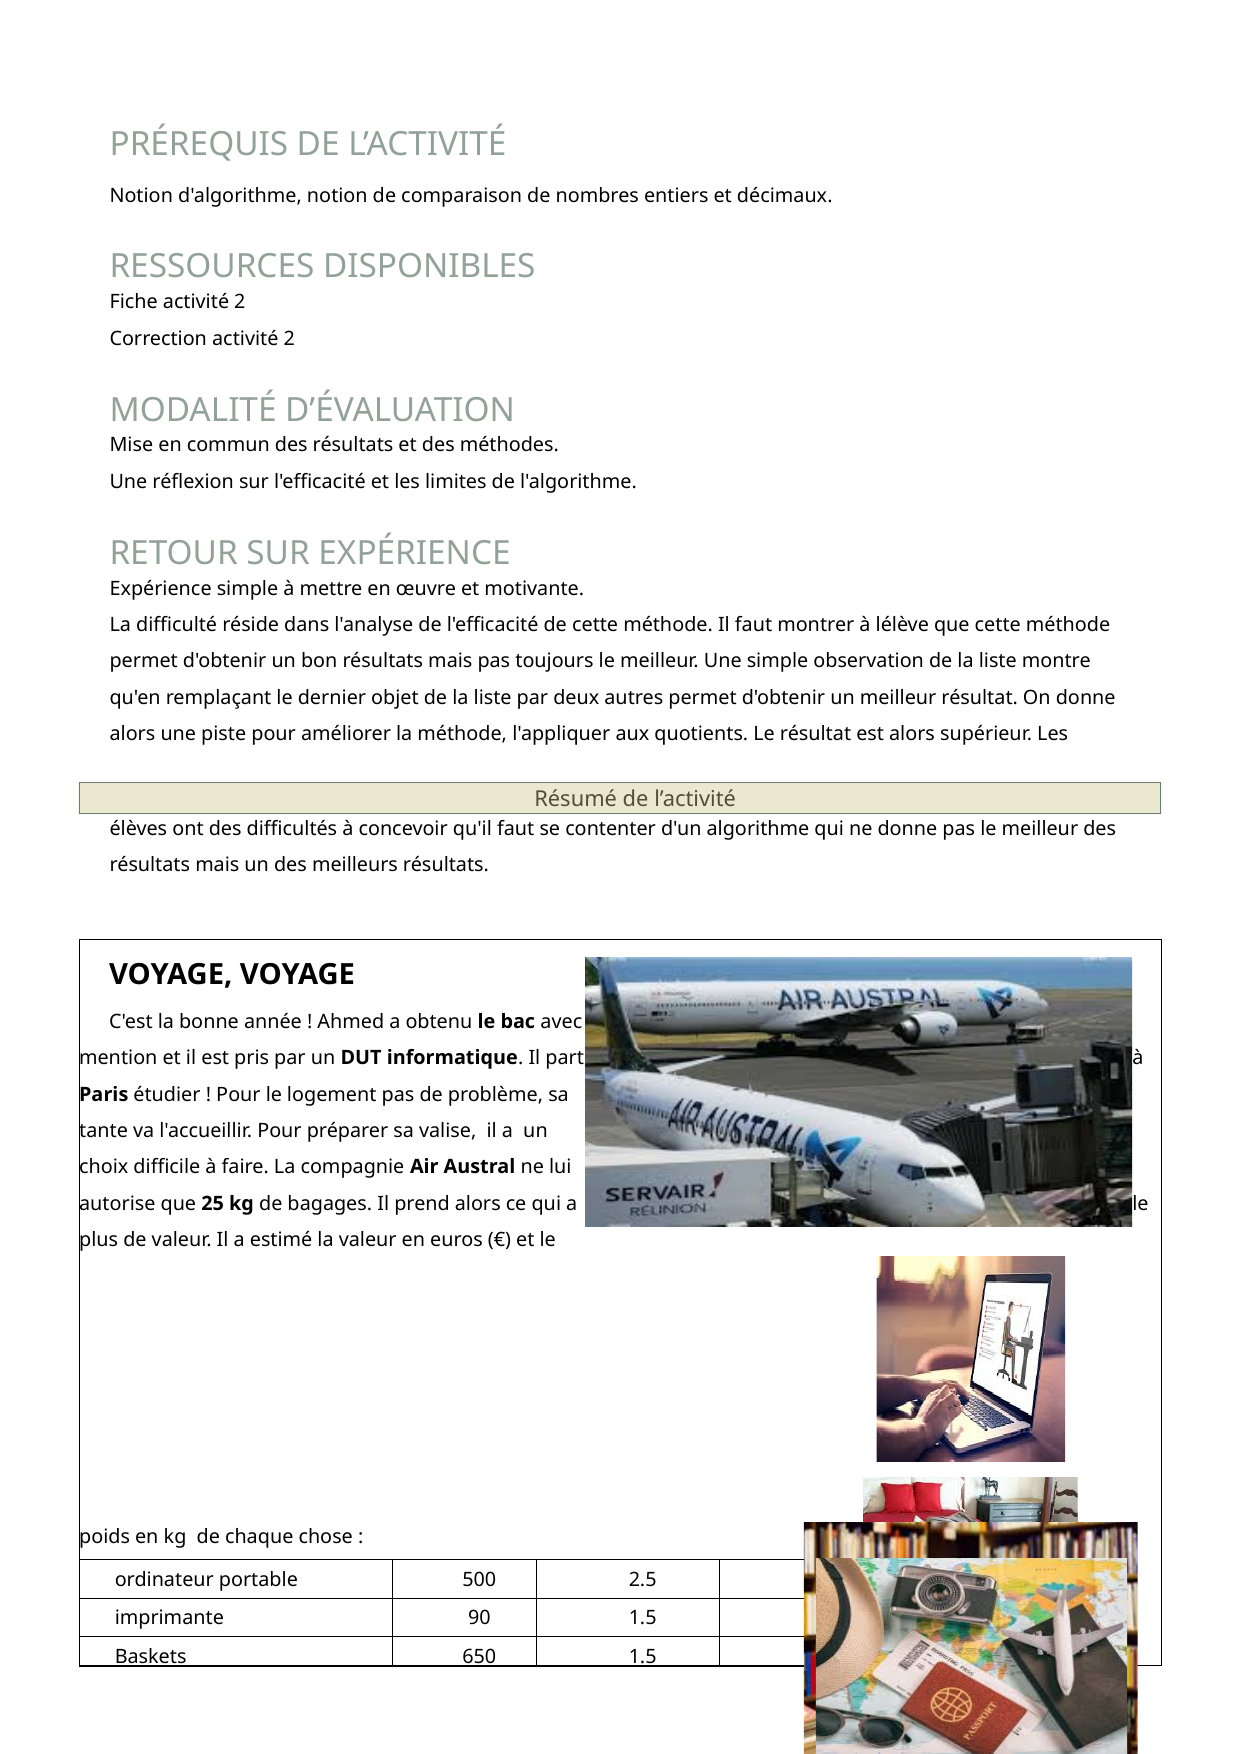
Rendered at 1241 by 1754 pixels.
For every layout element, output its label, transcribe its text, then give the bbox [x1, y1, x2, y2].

table_cell 1,5 [537, 1637, 719, 1665]
subtitle Ressources disponibles [109, 242, 1131, 288]
text C'est la bonne année ! Ahmed a obtenu le bac avec mention et il est pris par un DUT informatique. Il part à Paris étudier ! Pour le logement pas de problème, sa tante va l'accueillir. Pour préparer sa valise, il a un choix difficile à faire. La compagnie Air Austral ne lui autorise que 25 kg de bagages. Il prend alors ce qui a le plus de valeur. Il a estimé la valeur en euros (€) et le poids en kg de chaque chose : [80, 1007, 1161, 1550]
table_cell imprimante [80, 1599, 392, 1636]
text Correction activité 2 [109, 324, 1131, 351]
text Une réflexion sur l'efficacité et les limites de l'algorithme. [109, 467, 1131, 494]
text Résumé de l’activité [200, 783, 1040, 813]
table_cell 90 [393, 1599, 536, 1636]
table_header 2,5 [537, 1560, 719, 1598]
text VOYAGE, VOYAGE [80, 954, 1161, 993]
table_cell 1,5 [537, 1599, 719, 1636]
text Fiche activité 2 [109, 288, 1131, 314]
table_cell [720, 1637, 803, 1665]
table_cell Baskets [80, 1637, 392, 1665]
picture [803, 1477, 1138, 1754]
picture [585, 957, 1133, 1227]
text Expérience simple à mettre en œuvre et motivante. [109, 574, 1131, 601]
text PrÉrequis de l’activitÉ [109, 119, 1131, 165]
table_cell 650 [393, 1637, 536, 1665]
picture [876, 1256, 1066, 1462]
text Notion d'algorithme, notion de comparaison de nombres entiers et décimaux. [109, 181, 1131, 208]
subtitle Retour sur expÉrience [109, 528, 1131, 574]
table_header ordinateur portable [80, 1560, 392, 1598]
text élèves ont des difficultés à concevoir qu'il faut se contenter d'un algorithme qui ne donne pas le meilleur des résultats mais un des meilleurs résultats. [109, 815, 1131, 877]
table_cell [720, 1599, 803, 1636]
text Mise en commun des résultats et des méthodes. [109, 431, 1131, 458]
text La difficulté réside dans l'analyse de l'efficacité de cette méthode. Il faut montrer à lélève que cette méthode permet d'obtenir un bon résultats mais pas toujours le meilleur. Une simple observation de la liste montre qu'en remplaçant le dernier objet de la liste par deux autres permet d'obtenir un meilleur résultat. On donne alors une piste pour améliorer la méthode, l'appliquer aux quotients. Le résultat est alors supérieur. Les [109, 610, 1131, 782]
table_header [720, 1560, 803, 1598]
table_header 500 [393, 1560, 536, 1598]
subtitle ModalitÉ d’Évaluation [109, 385, 1131, 431]
